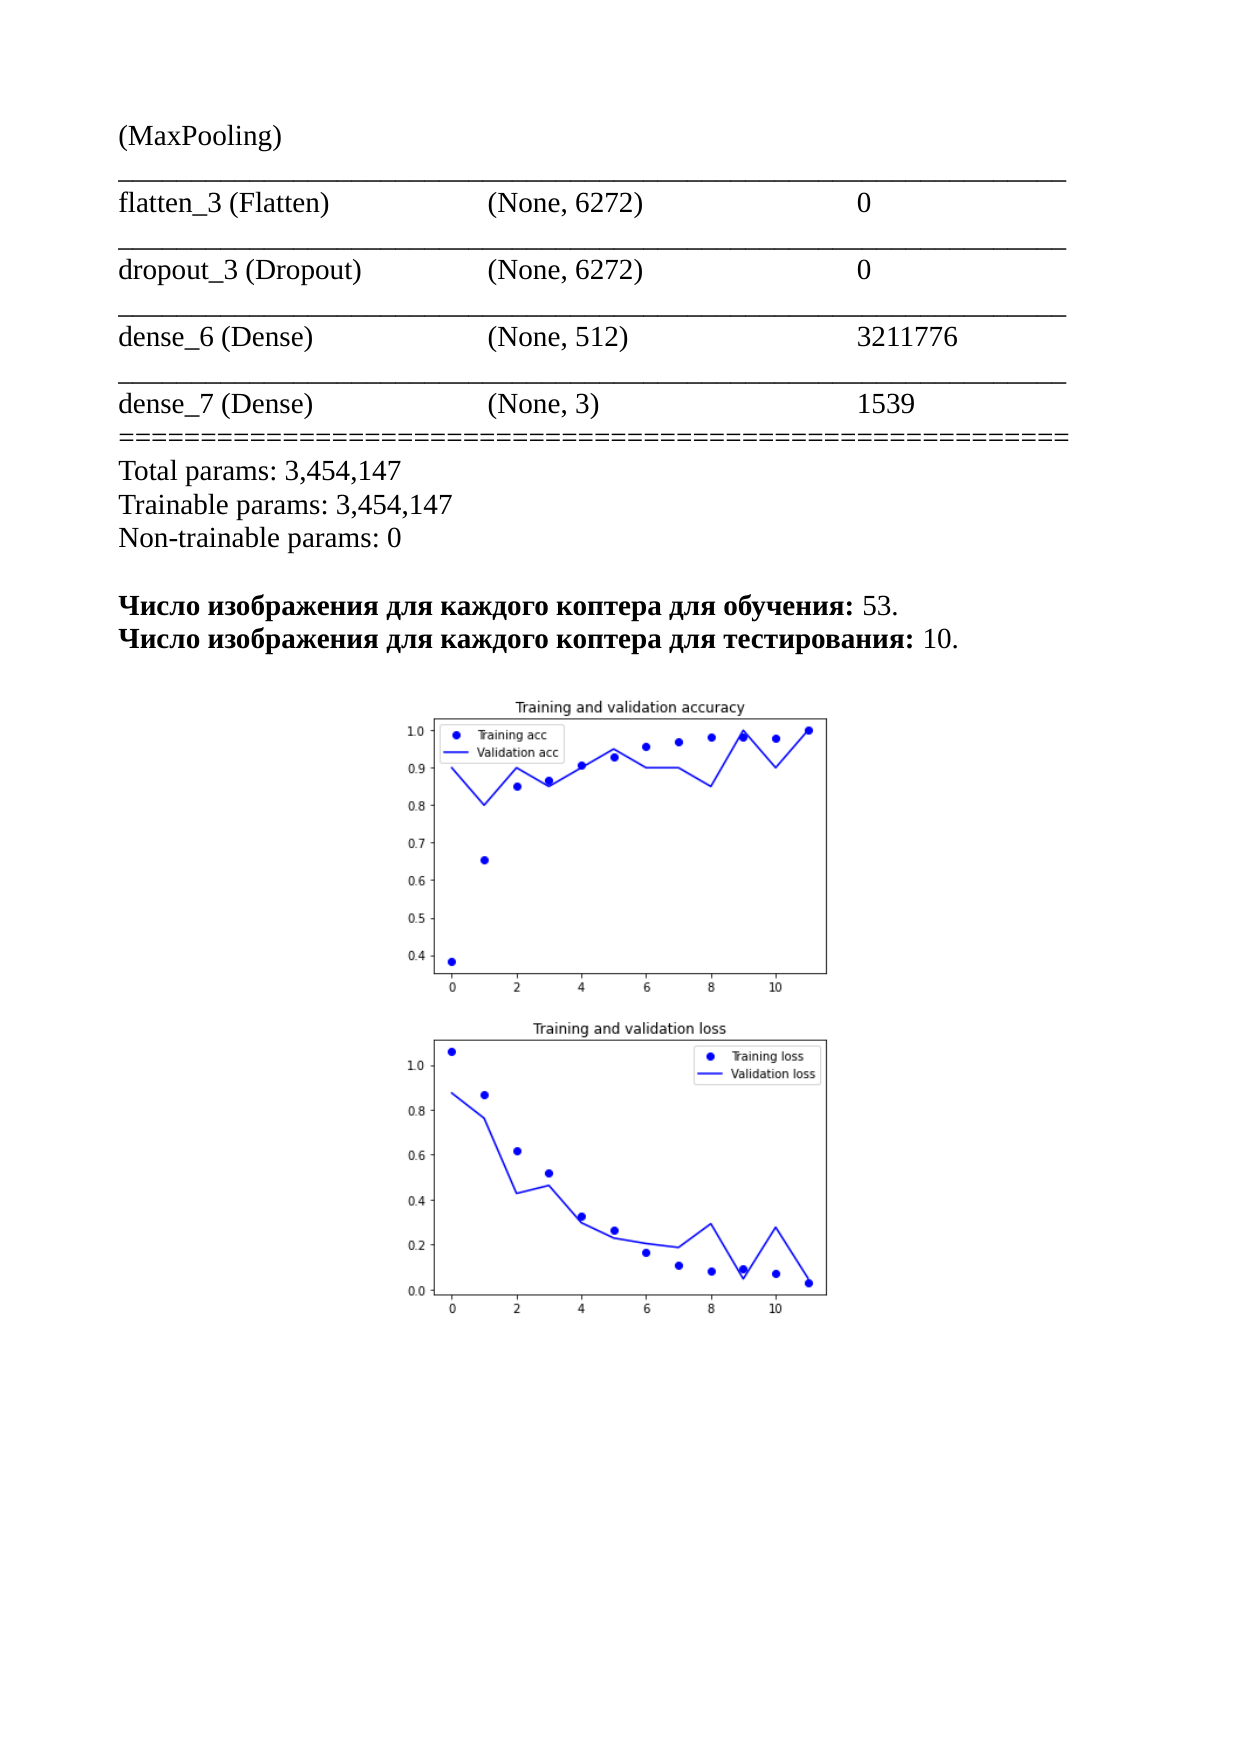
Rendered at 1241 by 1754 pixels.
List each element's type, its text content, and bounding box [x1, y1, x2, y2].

text _________________________________________________________________ [118, 286, 1122, 319]
text _________________________________________________________________ [118, 353, 1122, 386]
text dropout_3 (Dropout) (None, 6272) 0 [118, 252, 1122, 286]
text Total params: 3,454,147 [118, 453, 1122, 487]
text (MaxPooling) [118, 118, 1122, 152]
text Trainable params: 3,454,147 [118, 487, 1122, 521]
picture [401, 688, 839, 1326]
text _________________________________________________________________ [118, 152, 1122, 185]
text Non-trainable params: 0 [118, 521, 1122, 554]
text ========================================================== [118, 420, 1122, 453]
text Число изображения для каждого коптера для обучения: 53. [118, 588, 1122, 621]
text _________________________________________________________________ [118, 219, 1122, 252]
text flatten_3 (Flatten) (None, 6272) 0 [118, 185, 1122, 219]
text Число изображения для каждого коптера для тестирования: 10. [118, 621, 1122, 655]
text dense_6 (Dense) (None, 512) 3211776 [118, 319, 1122, 353]
text dense_7 (Dense) (None, 3) 1539 [118, 386, 1122, 420]
